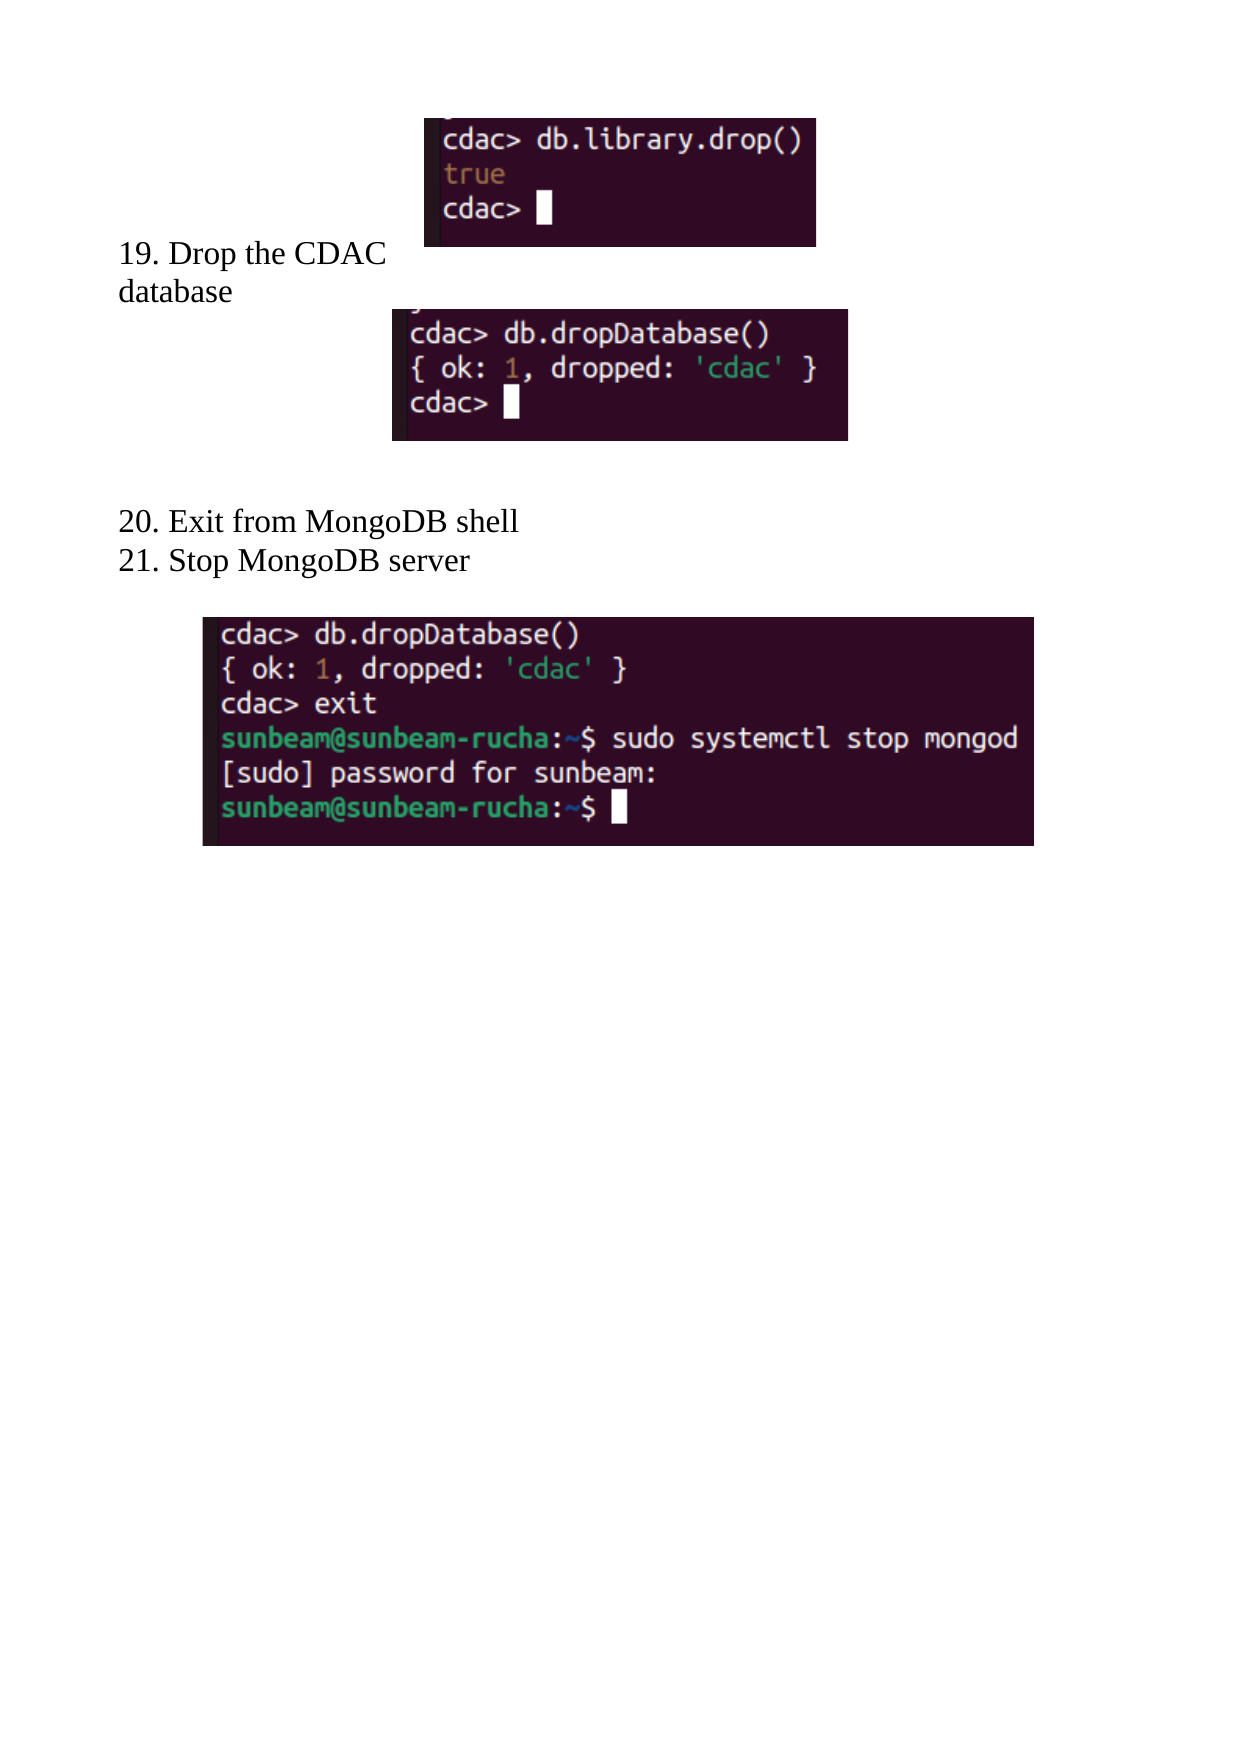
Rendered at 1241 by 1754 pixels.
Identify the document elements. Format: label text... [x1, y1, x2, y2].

picture [392, 309, 849, 441]
text 21. Stop MongoDB server [118, 540, 1122, 578]
text 20. Exit from MongoDB shell [118, 501, 1122, 540]
picture [202, 617, 1034, 846]
text 19. Drop the CDAC database [118, 233, 1122, 310]
picture [424, 118, 817, 247]
